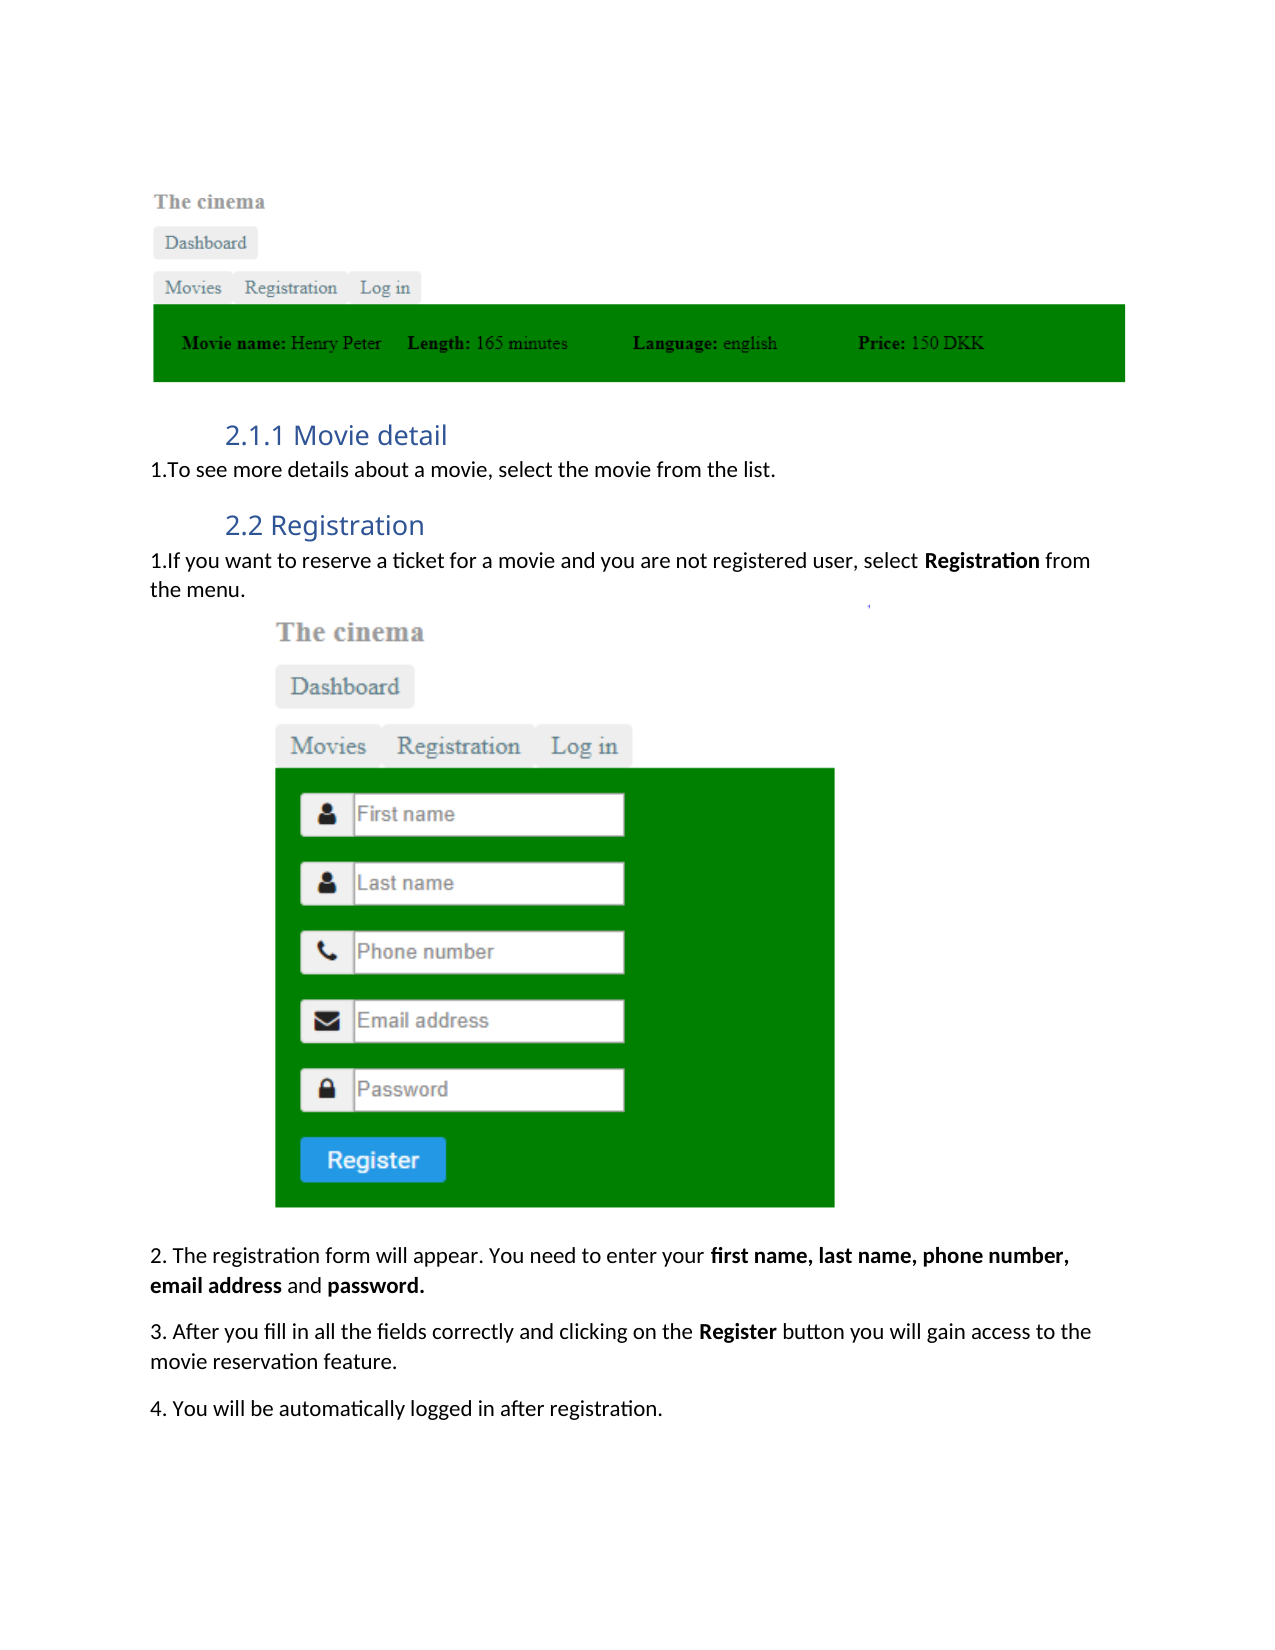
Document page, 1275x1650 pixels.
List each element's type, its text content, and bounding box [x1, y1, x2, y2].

subtitle 2.2 Registration [150, 506, 1125, 543]
text 4. You will be automatically logged in after registration. [150, 1394, 1125, 1422]
subtitle 2.1.1 Movie detail [150, 414, 1125, 453]
text 1.If you want to reserve a ticket for a movie and you are not registered user, select Registration from the menu. [150, 546, 1125, 604]
text 2. The registration form will appear. You need to enter your first name, last name, phone number, email address and password. [150, 622, 1125, 1299]
text 1.To see more details about a movie, select the movie from the list. [150, 456, 1125, 484]
text 3. After you fill in all the fields correctly and clicking on the Register button you will gain access to the movie reservation feature. [150, 1317, 1125, 1375]
subtitle [150, 150, 1125, 185]
